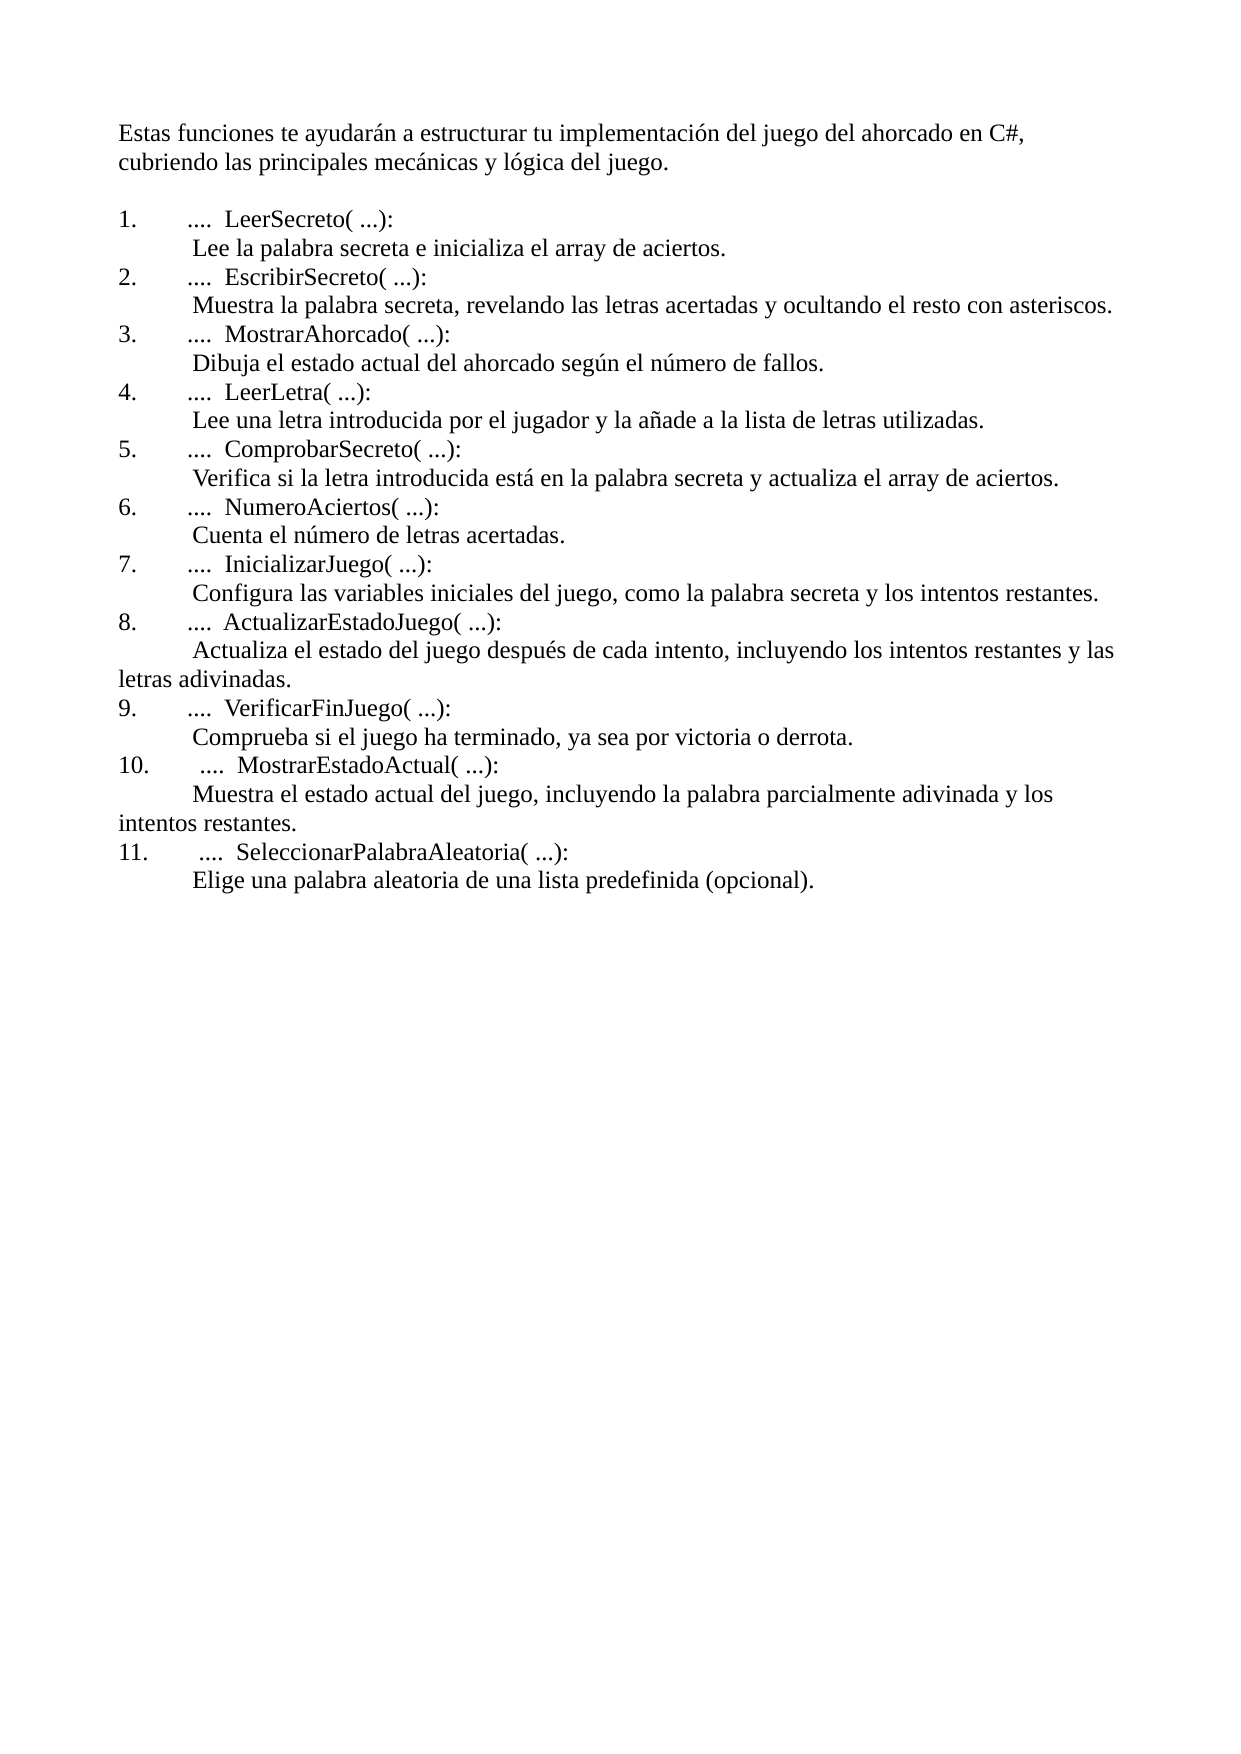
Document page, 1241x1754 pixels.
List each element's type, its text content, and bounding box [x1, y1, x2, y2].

text Dibuja el estado actual del ahorcado según el número de fallos. [118, 348, 1122, 377]
text 5. .... ComprobarSecreto( ...): [118, 434, 1122, 463]
text Lee la palabra secreta e inicializa el array de aciertos. [118, 233, 1122, 262]
text 1. .... LeerSecreto( ...): [118, 204, 1122, 233]
text Muestra el estado actual del juego, incluyendo la palabra parcialmente adivinada y los intentos restantes. [118, 779, 1122, 837]
text Comprueba si el juego ha terminado, ya sea por victoria o derrota. [118, 722, 1122, 751]
text Configura las variables iniciales del juego, como la palabra secreta y los intentos restantes. [118, 578, 1122, 607]
text Verifica si la letra introducida está en la palabra secreta y actualiza el array de aciertos. [118, 463, 1122, 492]
text 4. .... LeerLetra( ...): [118, 377, 1122, 406]
text 3. .... MostrarAhorcado( ...): [118, 319, 1122, 348]
text Lee una letra introducida por el jugador y la añade a la lista de letras utilizadas. [118, 406, 1122, 434]
text Actualiza el estado del juego después de cada intento, incluyendo los intentos restantes y las letras adivinadas. [118, 636, 1122, 693]
text 10. .... MostrarEstadoActual( ...): [118, 751, 1122, 779]
text 6. .... NumeroAciertos( ...): [118, 492, 1122, 521]
text Muestra la palabra secreta, revelando las letras acertadas y ocultando el resto con asteriscos. [118, 291, 1122, 319]
text 9. .... VerificarFinJuego( ...): [118, 693, 1122, 722]
text 8. .... ActualizarEstadoJuego( ...): [118, 607, 1122, 636]
text 7. .... InicializarJuego( ...): [118, 549, 1122, 578]
text Elige una palabra aleatoria de una lista predefinida (opcional). [118, 866, 1122, 894]
text Estas funciones te ayudarán a estructurar tu implementación del juego del ahorcado en C#, cubriendo las principales mecánicas y lógica del juego. [118, 118, 1122, 176]
text 11. .... SeleccionarPalabraAleatoria( ...): [118, 837, 1122, 866]
text Cuenta el número de letras acertadas. [118, 521, 1122, 549]
text 2. .... EscribirSecreto( ...): [118, 262, 1122, 291]
